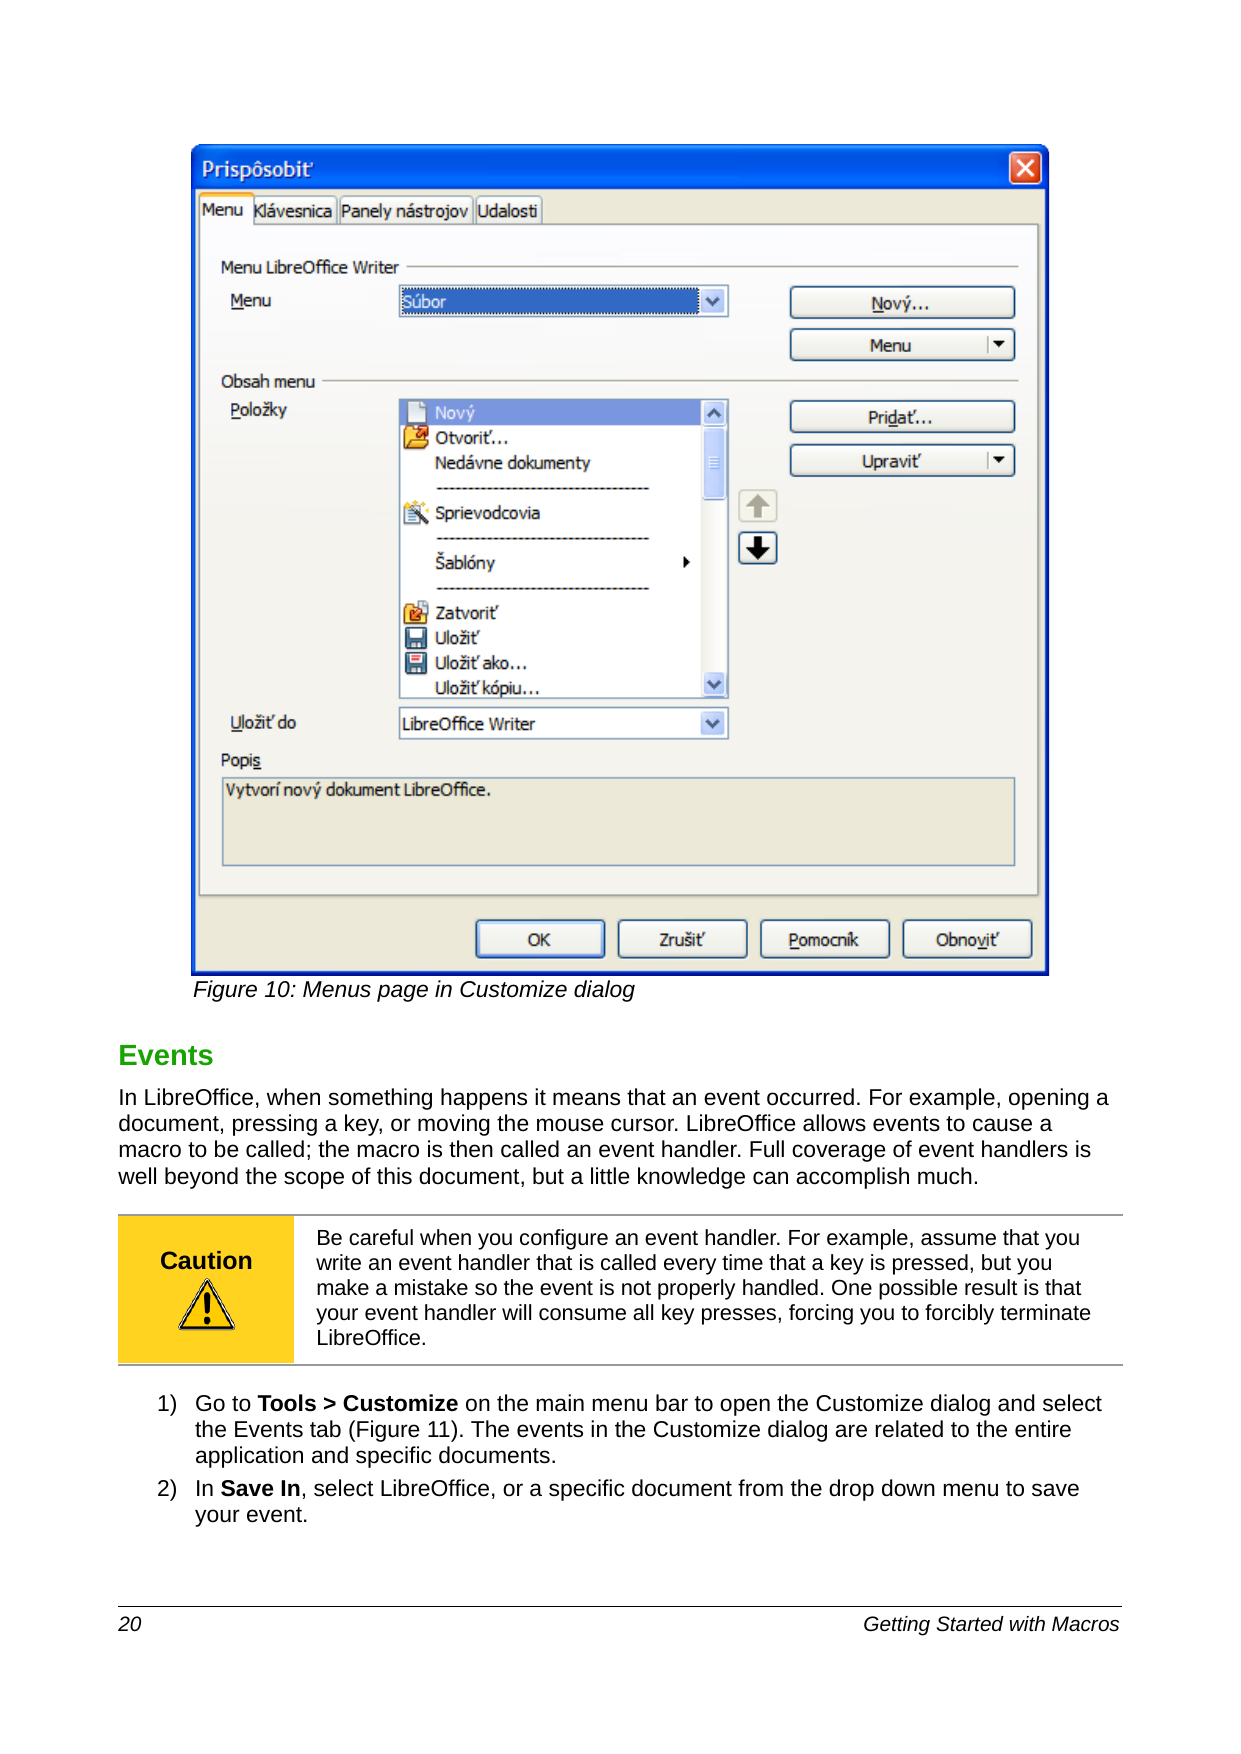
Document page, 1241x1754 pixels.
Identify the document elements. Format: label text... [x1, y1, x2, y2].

picture [191, 144, 1050, 976]
subtitle Events [118, 1038, 1122, 1071]
picture [174, 1274, 239, 1334]
table_header Be careful when you configure an event handler. For example, assume that you write an event handler that is called every time that a key is pressed, but you make a mistake so the event is not properly handled. One possible result is that your event handler will consume all key presses, forcing you to forcibly terminate LibreOffice. [295, 1216, 1123, 1363]
table_header Caution [118, 1216, 294, 1363]
list In Save In, select LibreOffice, or a specific document from the drop down menu to save your event. [177, 1475, 1122, 1528]
text Figure 10: Menus page in Customize dialog [193, 976, 1047, 1002]
text In LibreOffice, when something happens it means that an event occurred. For example, opening a document, pressing a key, or moving the mouse cursor. LibreOffice allows events to cause a macro to be called; the macro is then called an event handler. Full coverage of event handlers is well beyond the scope of this document, but a little knowledge can accomplish much. [118, 1084, 1122, 1189]
list Go to Tools > Customize on the main menu bar to open the Customize dialog and select the Events tab (Figure 11). The events in the Customize dialog are related to the entire application and specific documents. [177, 1390, 1122, 1469]
